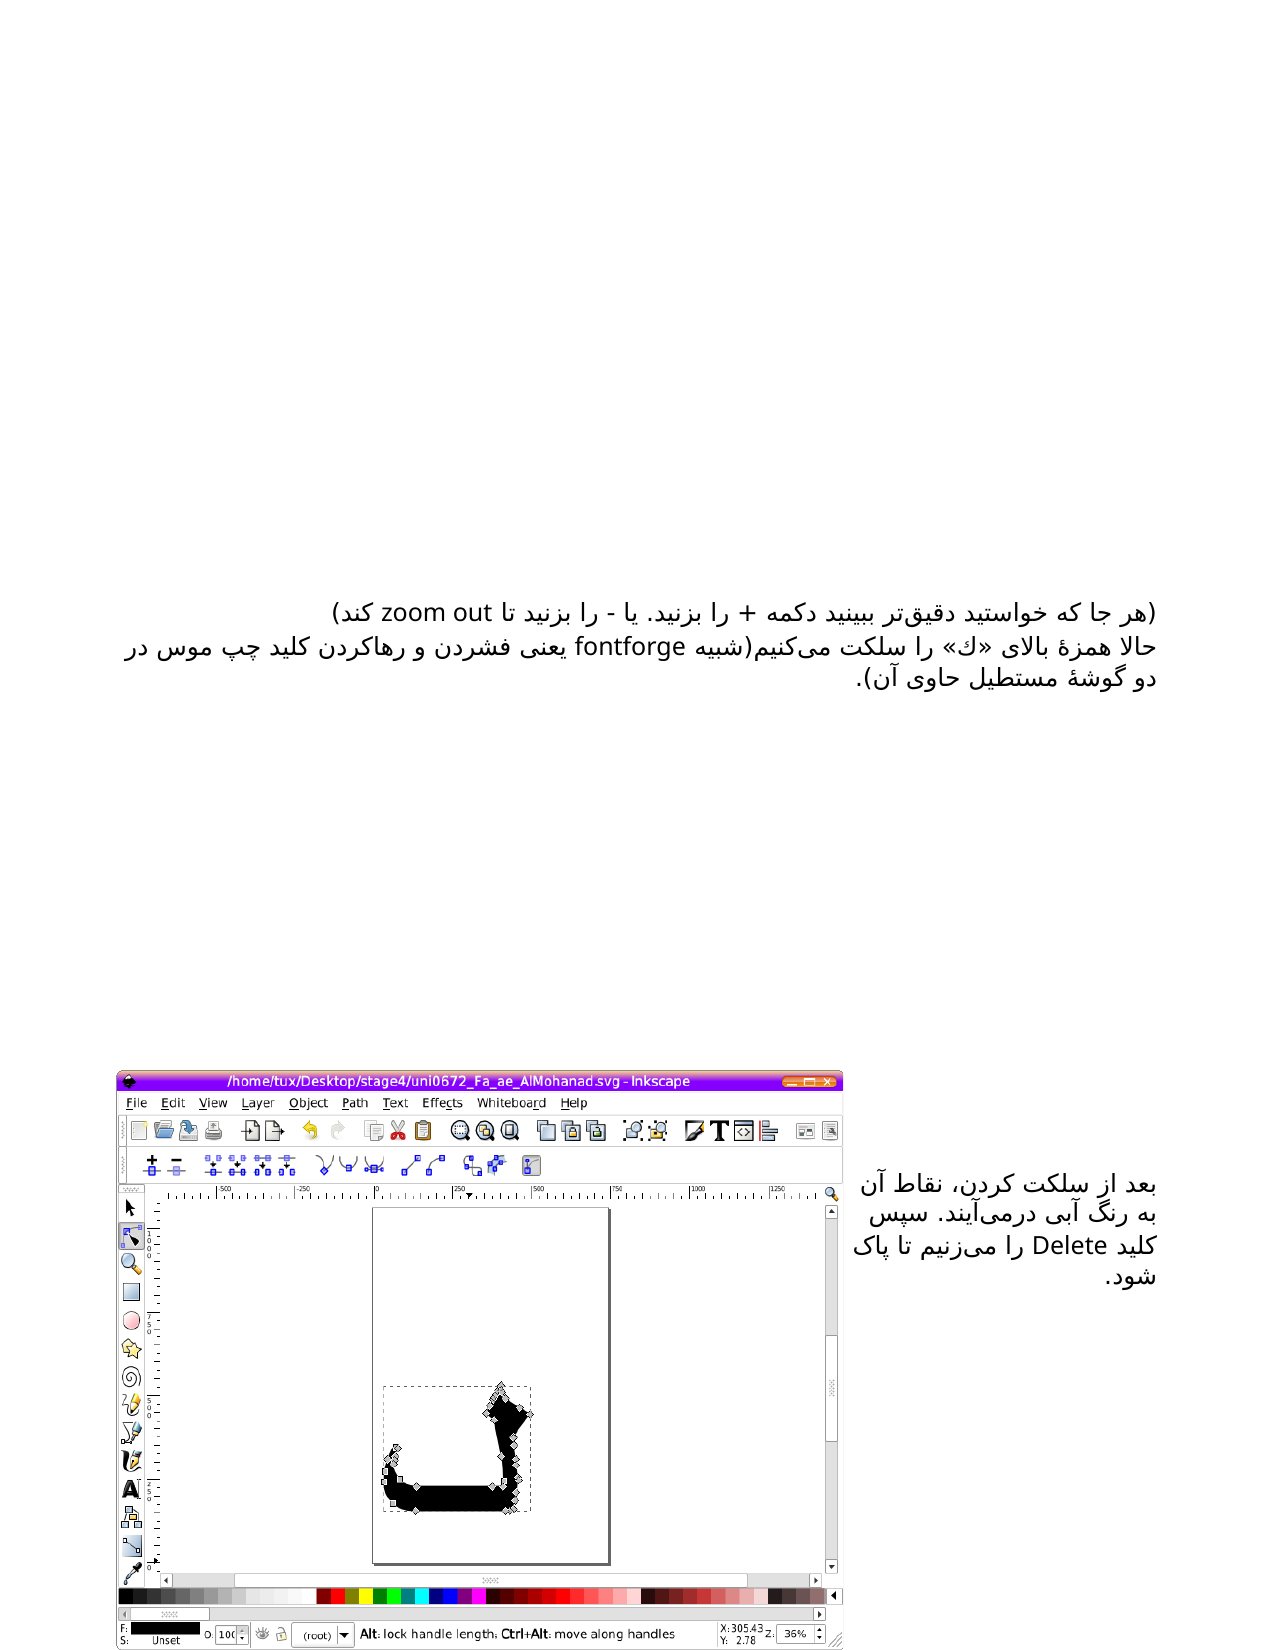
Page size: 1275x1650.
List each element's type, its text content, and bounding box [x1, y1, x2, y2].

picture [116, 1070, 844, 1650]
text بعد از سلکت کردن، نقاط آن به رنگ آبی درمی‌آیند. سپس کلید Delete را می‌زنیم تا پاک شود. [844, 1169, 1157, 1291]
text (هر جا که خواستید دقیق‌تر ببینید دکمه + را بزنید. یا - را بزنید تا zoom out کند) [118, 595, 1157, 629]
text حالا همزهٔ بالای «ك» را سلکت می‌کنیم(شبیه fontforge یعنی فشردن و رهاکردن کلید چپ موس در دو گوشهٔ مستطیل حاوی آن). [118, 629, 1157, 692]
